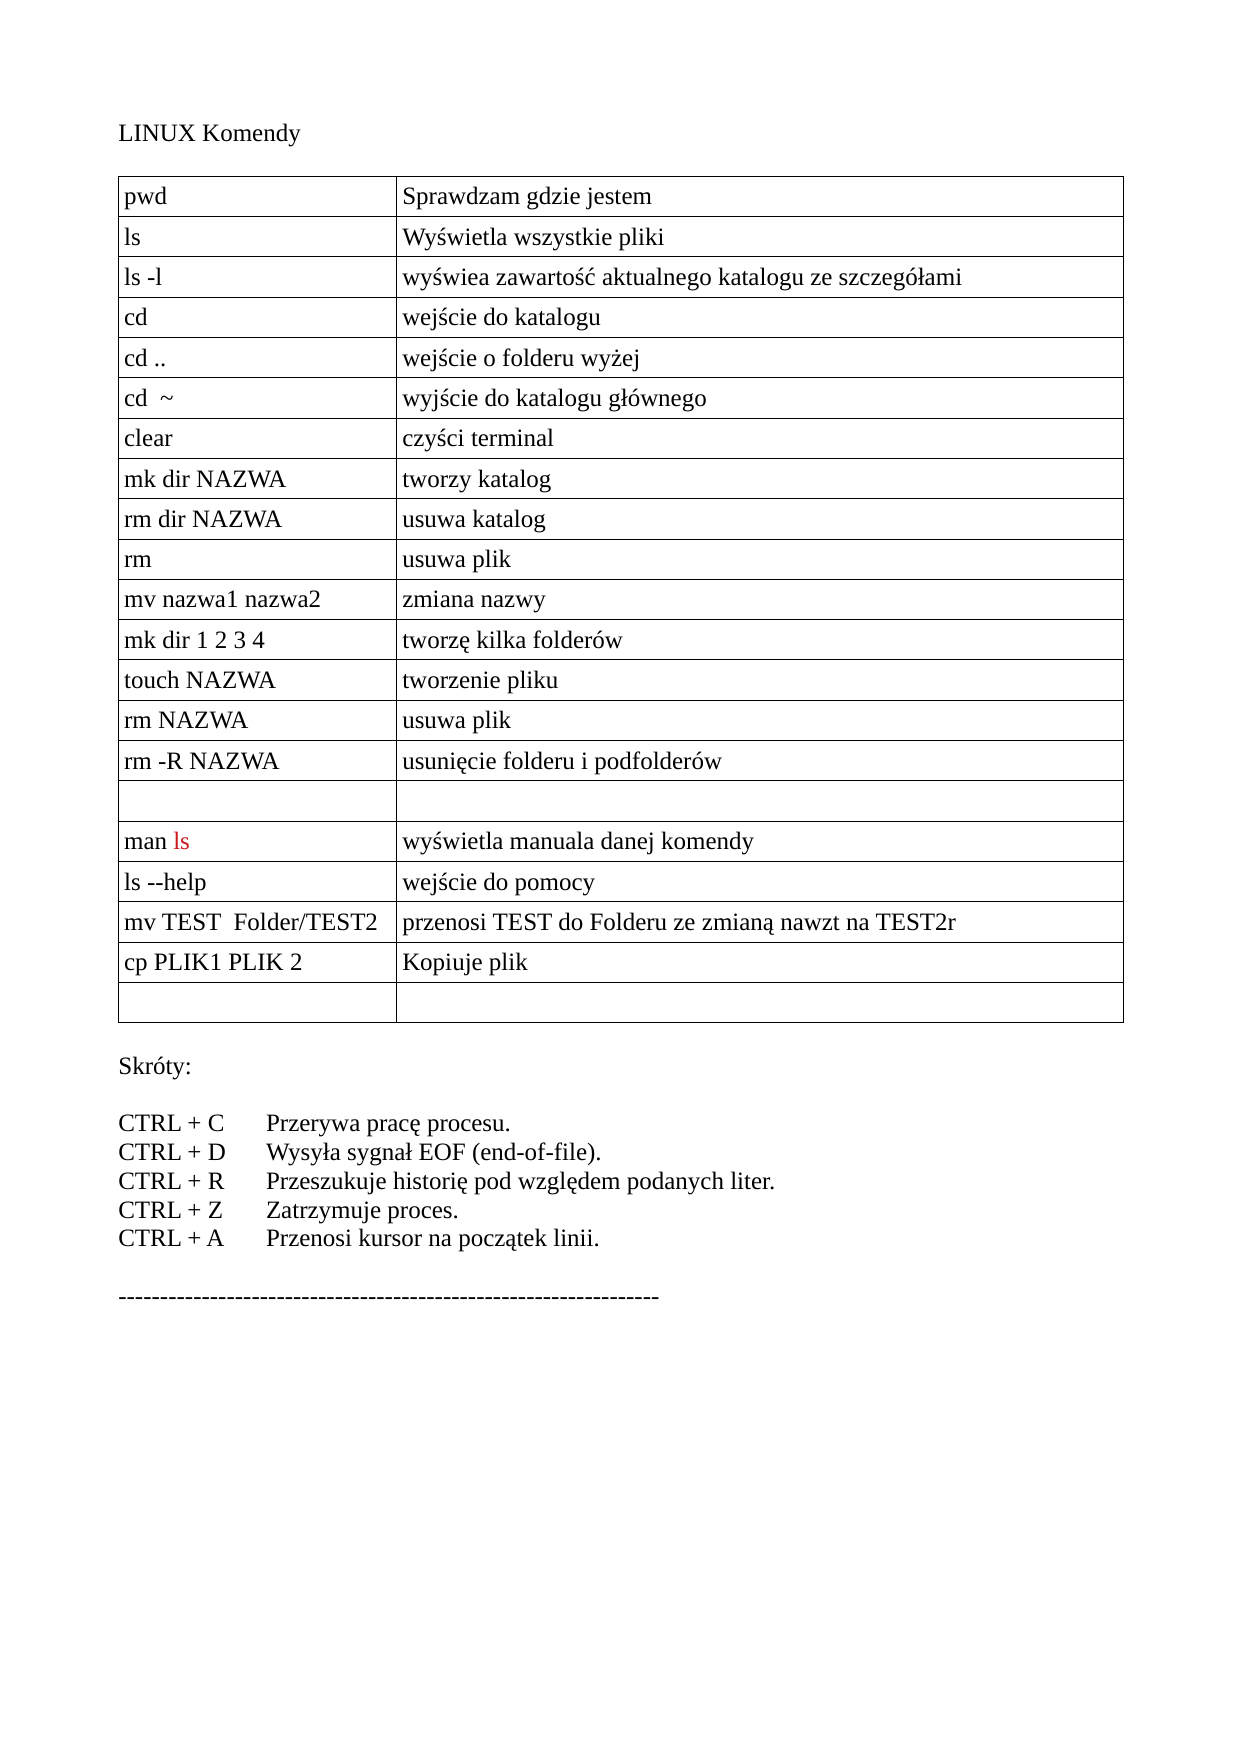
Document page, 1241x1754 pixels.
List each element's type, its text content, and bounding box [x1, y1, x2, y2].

table_cell wyświea zawartość aktualnego katalogu ze szczegółami [397, 257, 1123, 297]
table_cell usunięcie folderu i podfolderów [397, 741, 1123, 780]
table_cell mv TEST Folder/TEST2 [119, 902, 396, 942]
table_cell wyświetla manuala danej komendy [397, 822, 1123, 861]
table_cell ls -l [119, 257, 396, 297]
table_cell ls [119, 217, 396, 256]
table_cell mk dir NAZWA [119, 459, 396, 498]
table_cell cd [119, 298, 396, 337]
table_cell clear [119, 419, 396, 458]
table_cell zmiana nazwy [397, 580, 1123, 619]
table_cell mv nazwa1 nazwa2 [119, 580, 396, 619]
table_cell mk dir 1 2 3 4 [119, 620, 396, 659]
table_cell man ls [119, 822, 396, 861]
table_header pwd [119, 177, 396, 216]
text ----------------------------------------------------------------- [118, 1281, 1122, 1310]
table_cell usuwa plik [397, 701, 1123, 740]
table_cell cp PLIK1 PLIK 2 [119, 943, 396, 982]
table_cell tworzenie pliku [397, 660, 1123, 700]
table_cell przenosi TEST do Folderu ze zmianą nawzt na TEST2r [397, 902, 1123, 942]
table_cell tworzy katalog [397, 459, 1123, 498]
table_cell [119, 781, 396, 821]
table_cell wyjście do katalogu głównego [397, 378, 1123, 417]
table_cell wejście o folderu wyżej [397, 338, 1123, 377]
table_cell wejście do pomocy [397, 862, 1123, 901]
table_cell czyści terminal [397, 419, 1123, 458]
table_cell rm NAZWA [119, 701, 396, 740]
table_cell cd .. [119, 338, 396, 377]
table_cell ls --help [119, 862, 396, 901]
table_cell [397, 781, 1123, 821]
table_cell tworzę kilka folderów [397, 620, 1123, 659]
text Skróty: [118, 1051, 1122, 1080]
text CTRL + D Wysyła sygnał EOF (end-of-file). [118, 1137, 1122, 1166]
table_cell rm dir NAZWA [119, 499, 396, 538]
table_cell Wyświetla wszystkie pliki [397, 217, 1123, 256]
table_cell cd ~ [119, 378, 396, 417]
table_cell usuwa plik [397, 540, 1123, 579]
text CTRL + C Przerywa pracę procesu. [118, 1108, 1122, 1137]
table_header Sprawdzam gdzie jestem [397, 177, 1123, 216]
table_cell rm -R NAZWA [119, 741, 396, 780]
text LINUX Komendy [118, 118, 1122, 147]
table_cell rm [119, 540, 396, 579]
text CTRL + R Przeszukuje historię pod względem podanych liter. [118, 1166, 1122, 1195]
table_cell touch NAZWA [119, 660, 396, 700]
table_cell usuwa katalog [397, 499, 1123, 538]
table_cell [119, 983, 396, 1022]
table_cell wejście do katalogu [397, 298, 1123, 337]
table_cell [397, 983, 1123, 1022]
table_cell Kopiuje plik [397, 943, 1123, 982]
text CTRL + A Przenosi kursor na początek linii. [118, 1223, 1122, 1252]
text CTRL + Z Zatrzymuje proces. [118, 1195, 1122, 1223]
